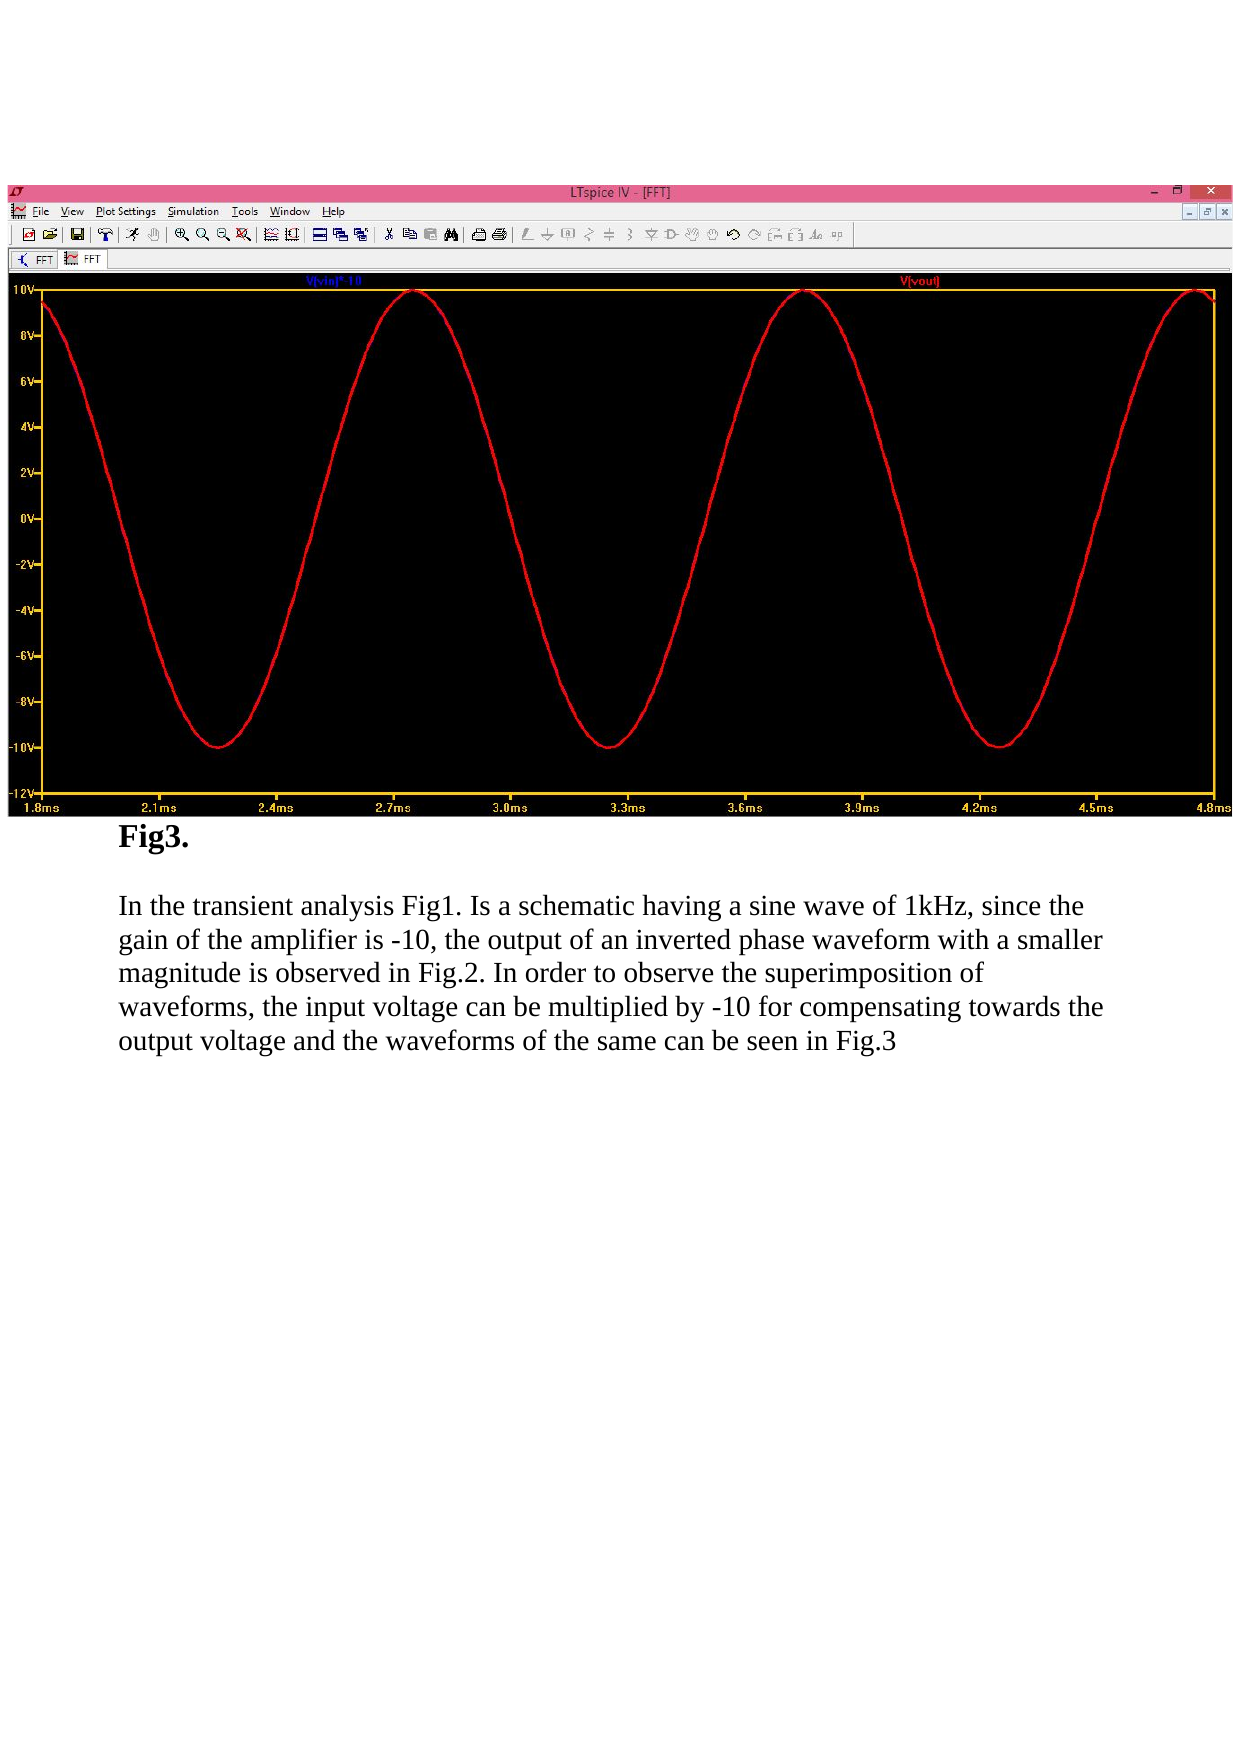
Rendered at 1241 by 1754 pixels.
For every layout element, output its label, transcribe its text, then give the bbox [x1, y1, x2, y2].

text Fig3. [118, 817, 1122, 855]
text In the transient analysis Fig1. Is a schematic having a sine wave of 1kHz, since the gain of the amplifier is -10, the output of an inverted phase waveform with a smaller magnitude is observed in Fig.2. In order to observe the superimposition of waveforms, the input voltage can be multiplied by -10 for compensating towards the output voltage and the waveforms of the same can be seen in Fig.3 [118, 888, 1122, 1056]
picture [7, 185, 1233, 817]
